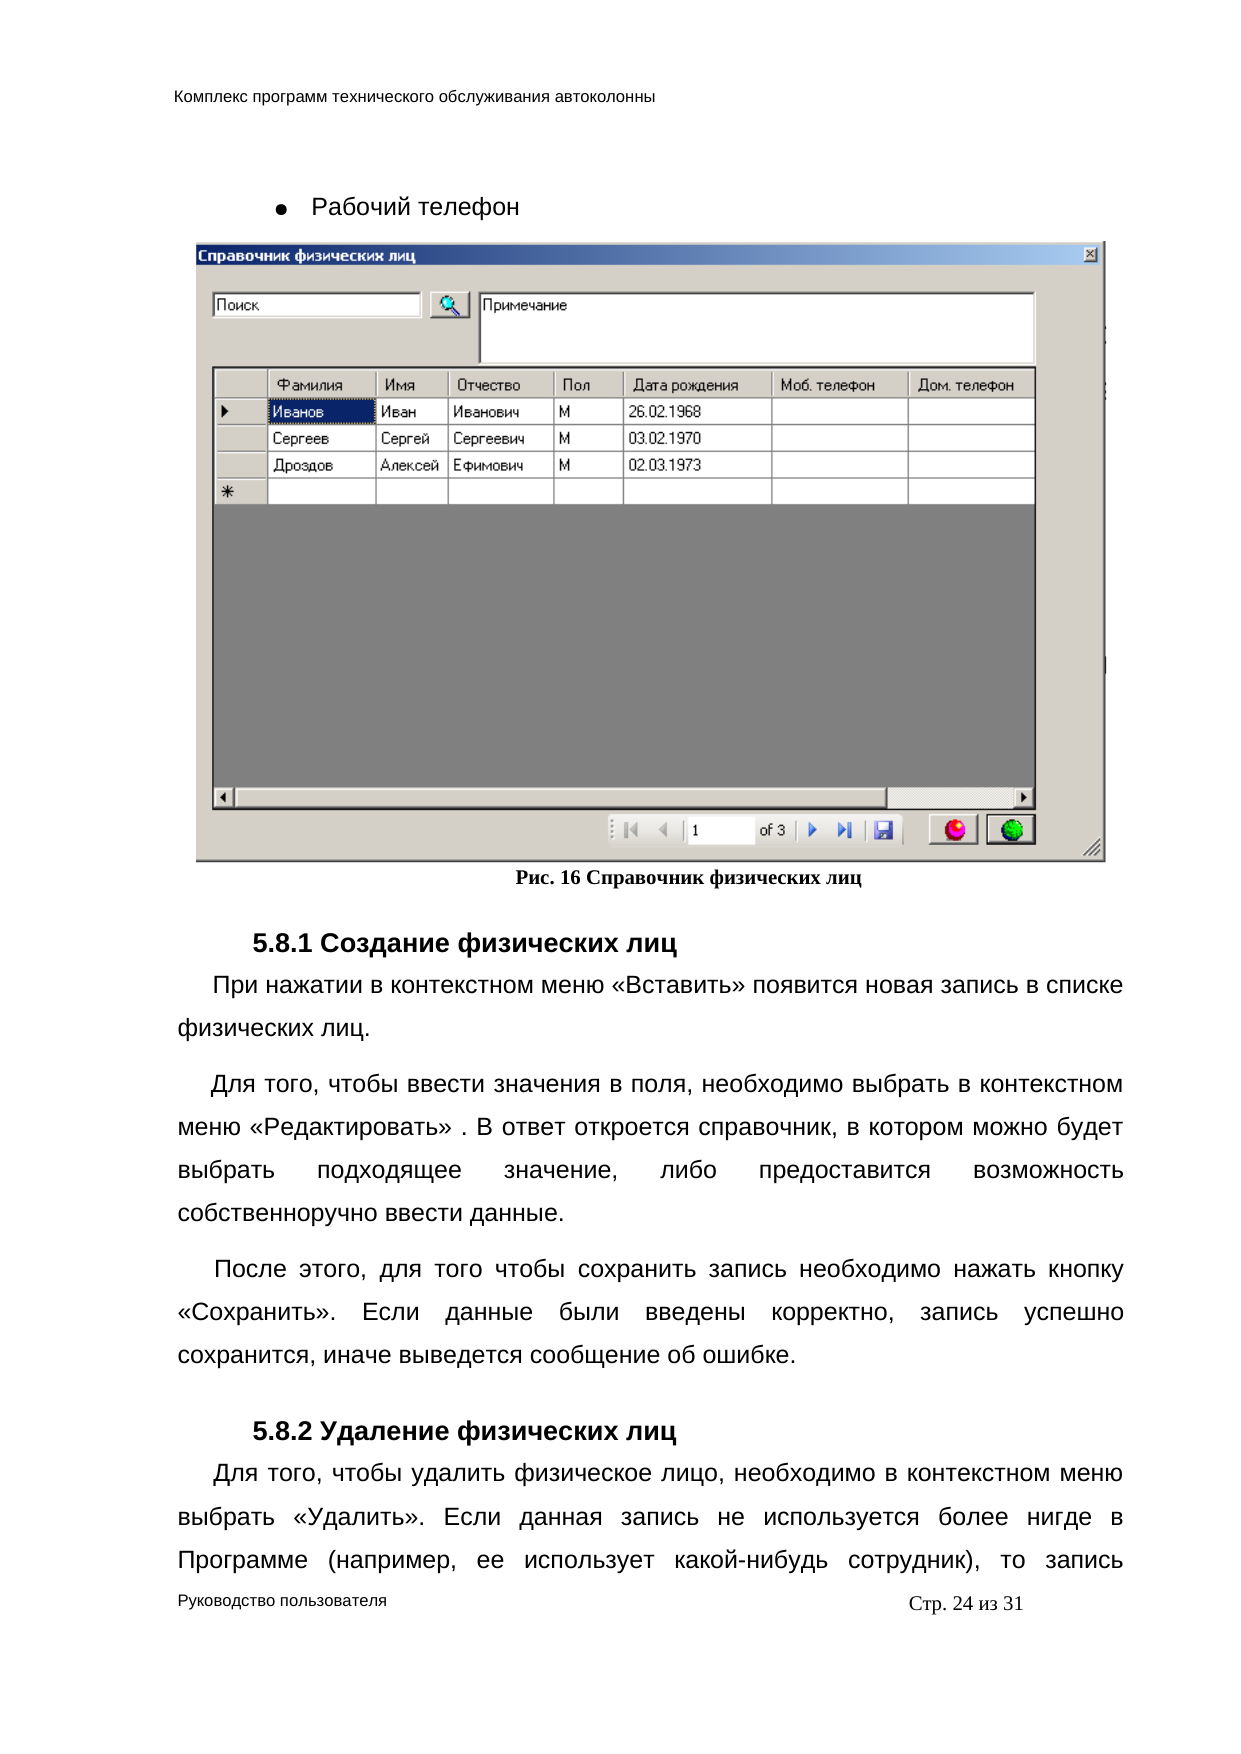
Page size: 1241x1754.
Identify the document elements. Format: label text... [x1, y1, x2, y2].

list После этого, для того чтобы сохранить запись необходимо нажать кнопку «Сохранить». Если данные были введены корректно, запись успешно сохранится, иначе выведется сообщение об ошибке. [140, 1254, 1125, 1369]
subtitle 5.8.1 Создание физических лиц [215, 927, 1125, 958]
list При нажатии в контекстном меню «Вставить» появится новая запись в списке физических лиц. [140, 970, 1125, 1042]
list Для того, чтобы ввести значения в поля, необходимо выбрать в контекстном меню «Редактировать» . В ответ откроется справочник, в котором можно будет выбрать подходящее значение, либо предоставится возможность собственноручно ввести данные. [140, 1069, 1125, 1227]
subtitle 5.8.2 Удаление физических лиц [177, 1415, 1125, 1446]
picture [196, 241, 1107, 865]
list Рис. 16 Справочник физических лиц [215, 254, 1125, 889]
list Для того, чтобы удалить физическое лицо, необходимо в контекстном меню выбрать «Удалить». Если данная запись не используется более нигде в Программе (например, ее использует какой-нибудь сотрудник), то запись [140, 1458, 1125, 1573]
list Рабочий телефон [215, 192, 1125, 221]
